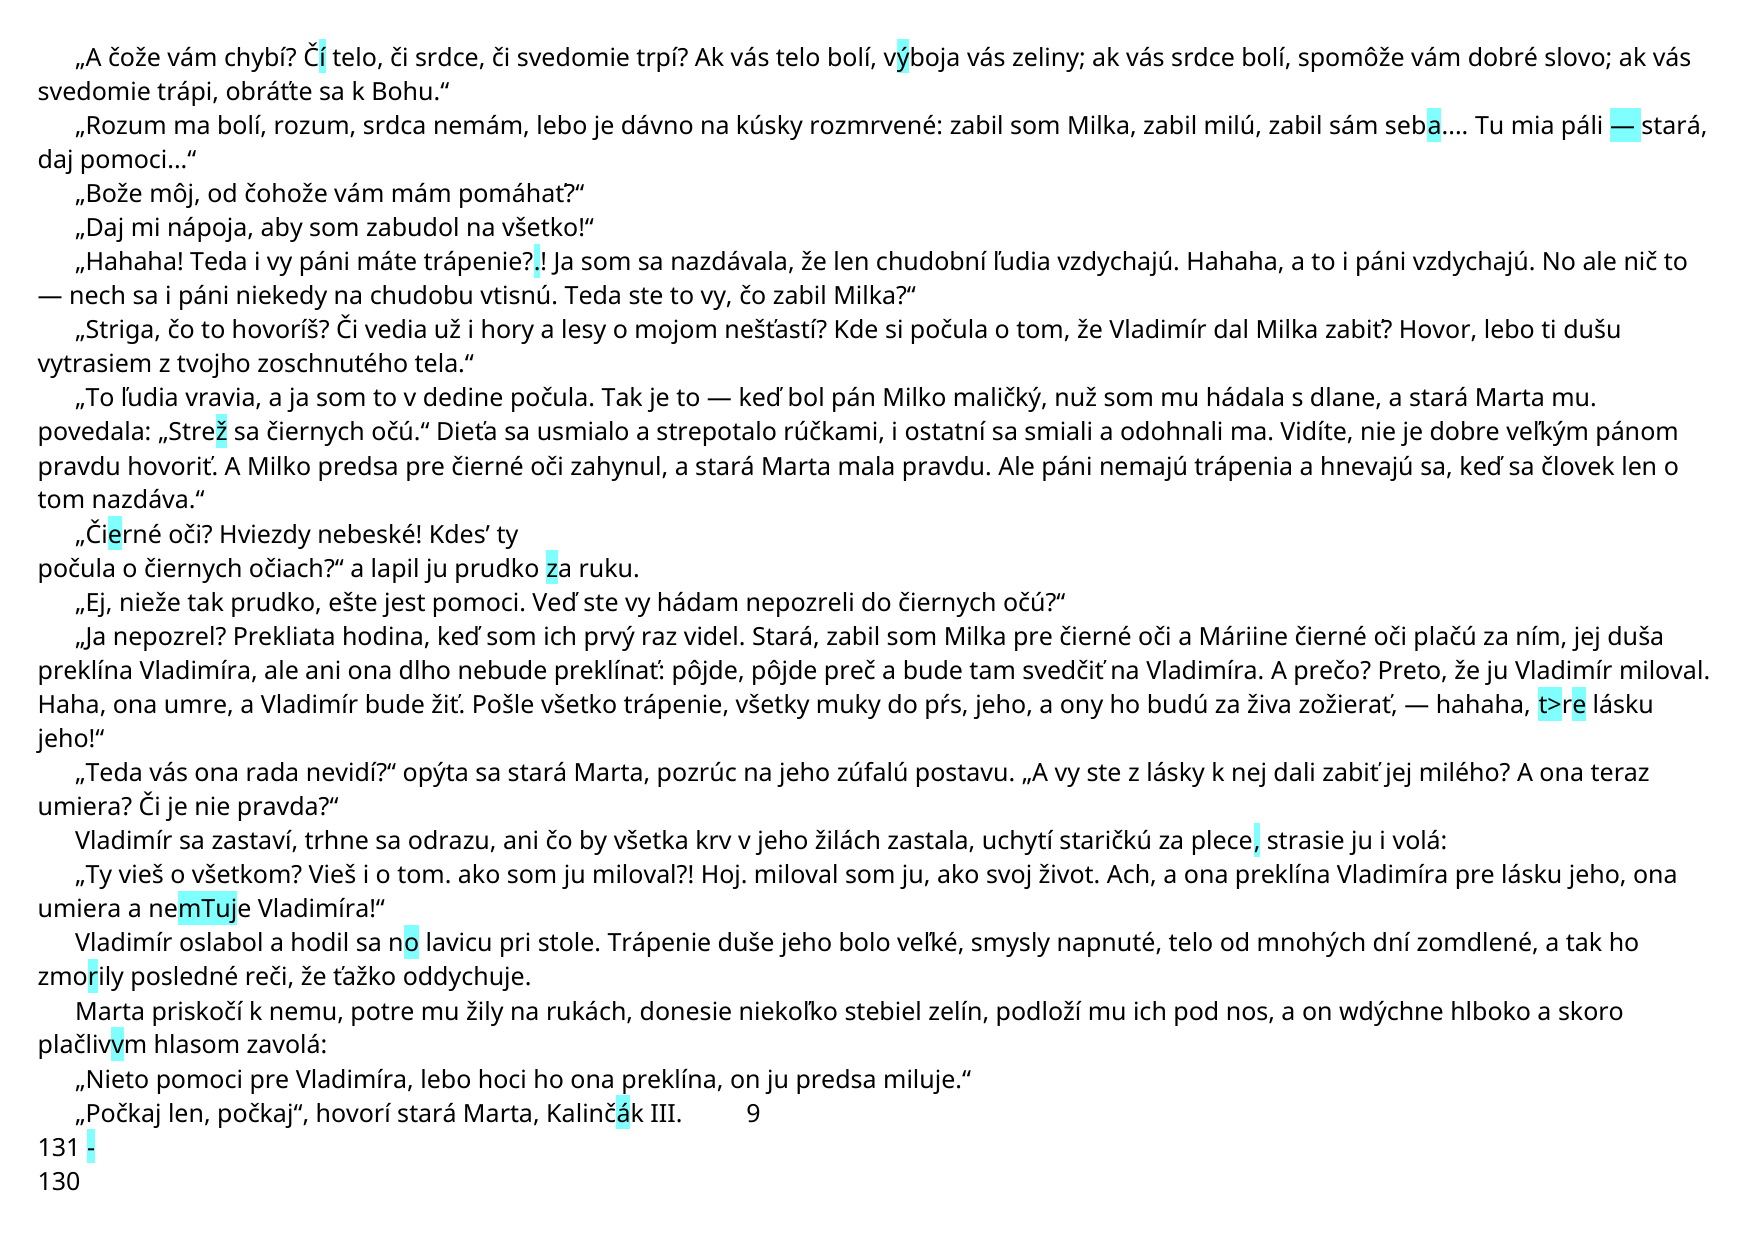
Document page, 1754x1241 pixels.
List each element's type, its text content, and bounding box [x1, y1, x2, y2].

text 130 [37, 1163, 1716, 1197]
text „Teda vás ona rada nevidí?“ opýta sa stará Marta, pozrúc na jeho zúfalú postavu. „A vy ste z lásky k nej dali zabiť jej milého? A ona teraz umiera? Či je nie pravda?“ [37, 755, 1716, 823]
text „A čože vám chybí? Čí telo, či srdce, či svedomie trpí? Ak vás telo bolí, výboja vás zeliny; ak vás srdce bolí, spomôže vám dobré slovo; ak vás svedomie trápi, obráťte sa k Bohu.“ [37, 39, 1716, 107]
text „Čierné oči? Hviezdy nebeské! Kdes’ ty [37, 516, 1716, 550]
text „To ľudia vravia, a ja som to v dedine počula. Tak je to — keď bol pán Milko maličký, nuž som mu hádala s dlane, a stará Marta mu. povedala: „Strež sa čiernych očú.“ Dieťa sa usmialo a strepotalo rúčkami, i ostatní sa smiali a odohnali ma. Vidíte, nie je dobre veľkým pánom pravdu hovoriť. A Milko predsa pre čierné oči zahynul, a stará Marta mala pravdu. Ale páni nemajú trápenia a hnevajú sa, keď sa človek len o tom nazdáva.“ [37, 380, 1716, 516]
text „Počkaj len, počkaj“, hovorí stará Marta, Kalinčák III. 9 [37, 1095, 1716, 1129]
text „Striga, čo to hovoríš? Či vedia už i hory a lesy o mojom nešťastí? Kde si počula o tom, že Vladimír dal Milka zabiť? Hovor, lebo ti dušu vytrasiem z tvojho zoschnutého tela.“ [37, 312, 1716, 380]
text „Bože môj, od čohože vám mám pomáhať?“ [37, 176, 1716, 210]
text „Ja nepozrel? Prekliata hodina, keď som ich prvý raz videl. Stará, zabil som Milka pre čierné oči a Máriine čierné oči plačú za ním, jej duša preklína Vladimíra, ale ani ona dlho nebude preklínať: pôjde, pôjde preč a bude tam svedčiť na Vladimíra. A prečo? Preto, že ju Vladimír miloval. Haha, ona umre, a Vladimír bude žiť. Pošle všetko trápenie, všetky muky do pŕs, jeho, a ony ho budú za živa zožierať, — hahaha, t>re lásku jeho!“ [37, 618, 1716, 755]
text „Nieto pomoci pre Vladimíra, lebo hoci ho ona preklína, on ju predsa miluje.“ [37, 1061, 1716, 1095]
text „Rozum ma bolí, rozum, srdca nemám, lebo je dávno na kúsky rozmrvené: zabil som Milka, zabil milú, zabil sám seba.... Tu mia páli — stará, daj pomoci...“ [37, 107, 1716, 176]
text Marta priskočí k nemu, potre mu žily na rukách, donesie niekoľko stebiel zelín, podloží mu ich pod nos, a on wdýchne hlboko a skoro plačlivvm hlasom zavolá: [37, 993, 1716, 1061]
text Vladimír sa zastaví, trhne sa odrazu, ani čo by všetka krv v jeho žilách zastala, uchytí staričkú za plece, strasie ju i volá: [37, 823, 1716, 857]
text 131 - [37, 1129, 1716, 1163]
text počula o čiernych očiach?“ a lapil ju prudko za ruku. [37, 550, 1716, 584]
text „Daj mi nápoja, aby som zabudol na všetko!“ [37, 210, 1716, 244]
text Vladimír oslabol a hodil sa no lavicu pri stole. Trápenie duše jeho bolo veľké, smysly napnuté, telo od mnohých dní zomdlené, a tak ho zmorily posledné reči, že ťažko oddychuje. [37, 925, 1716, 993]
text „Ty vieš o všetkom? Vieš i o tom. ako som ju miloval?! Hoj. miloval som ju, ako svoj život. Ach, a ona preklína Vladimíra pre lásku jeho, ona umiera a nemTuje Vladimíra!“ [37, 857, 1716, 925]
text „Ej, nieže tak prudko, ešte jest pomoci. Veď ste vy hádam nepozreli do čiernych očú?“ [37, 584, 1716, 618]
text „Hahaha! Teda i vy páni máte trápenie?.! Ja som sa nazdávala, že len chudobní ľudia vzdychajú. Hahaha, a to i páni vzdychajú. No ale nič to — nech sa i páni niekedy na chudobu vtisnú. Teda ste to vy, čo zabil Milka?“ [37, 244, 1716, 312]
